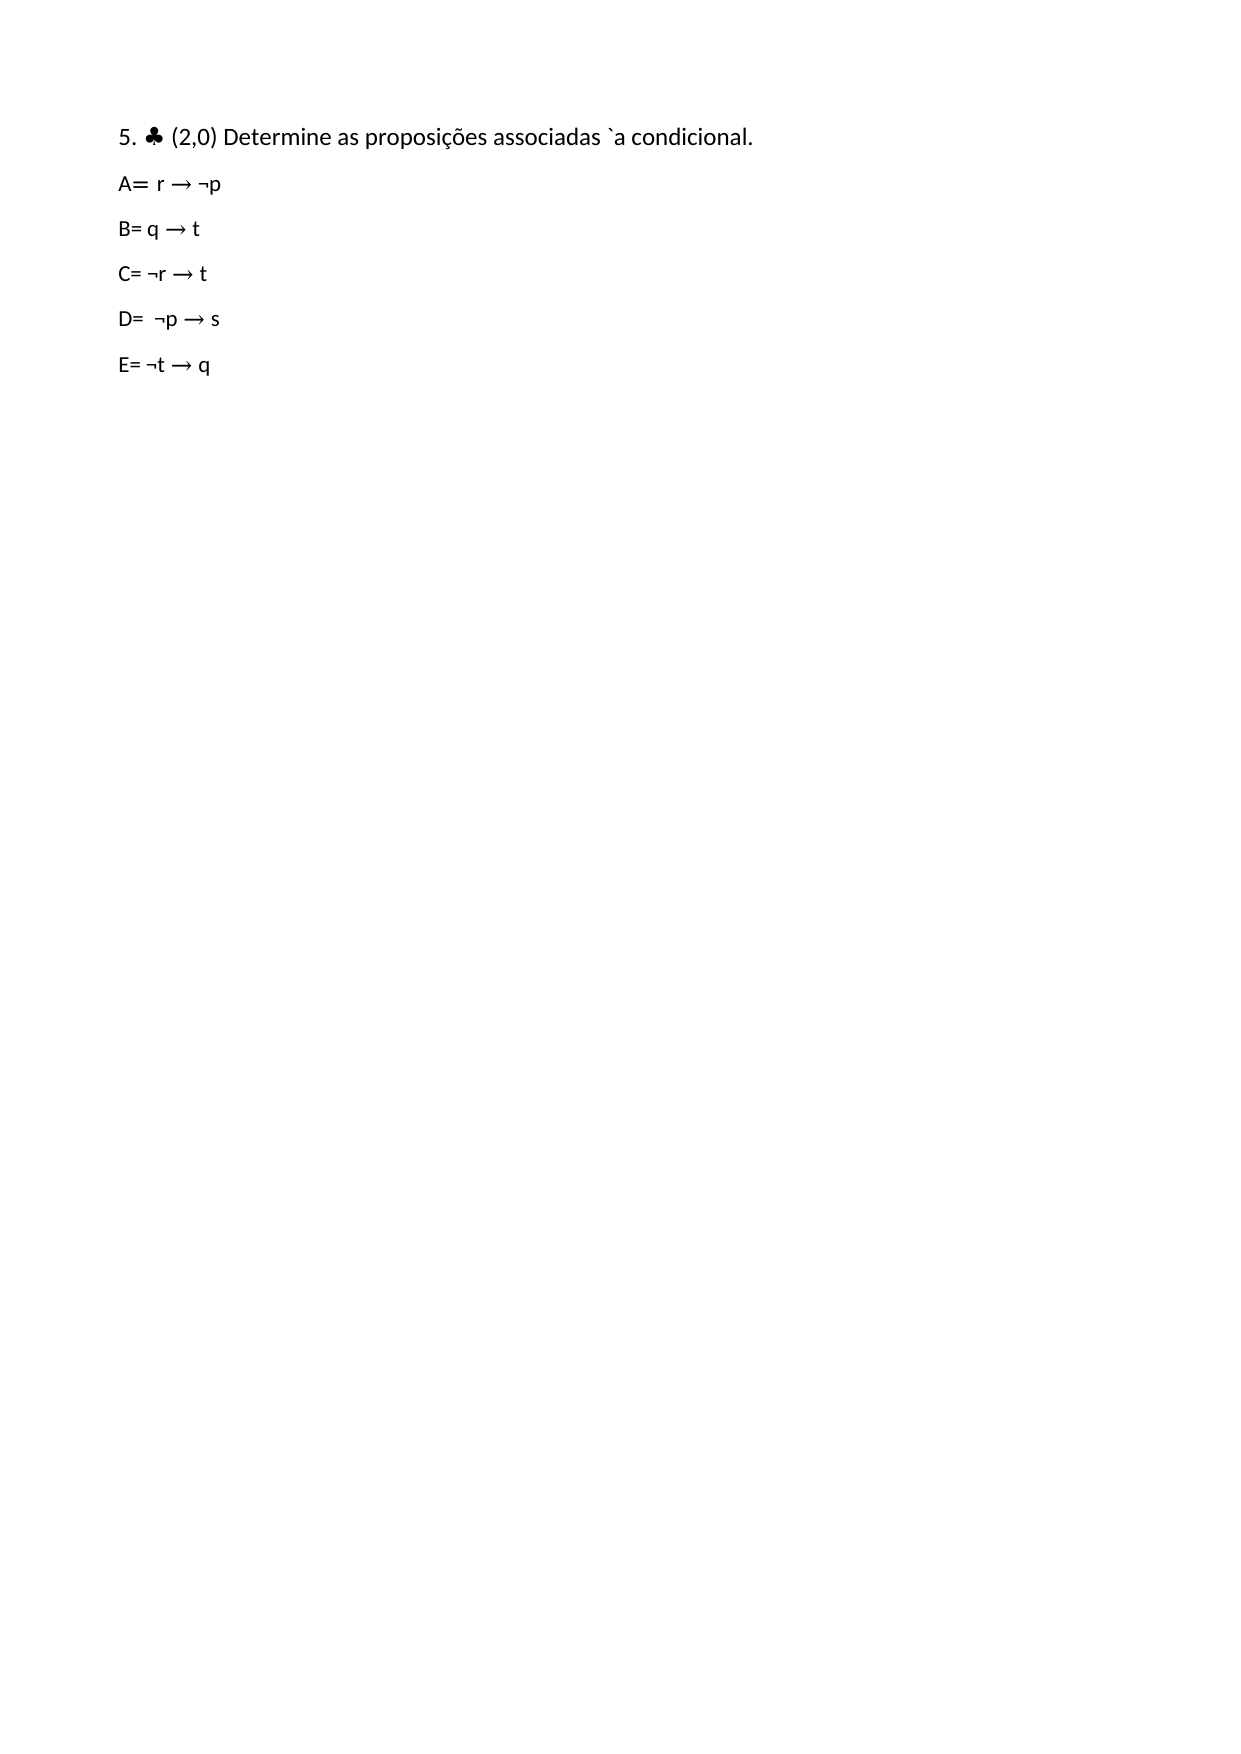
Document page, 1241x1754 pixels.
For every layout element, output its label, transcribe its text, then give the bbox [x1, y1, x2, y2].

text A= r → ¬p [118, 169, 1122, 197]
text C= ¬r → t [118, 259, 1122, 287]
text 5. ♣ (2,0) Determine as proposições associadas `a condicional. [118, 118, 1122, 152]
text D= ¬p → s [118, 304, 1122, 333]
text E= ¬t → q [118, 349, 1122, 378]
text B= q → t [118, 214, 1122, 242]
